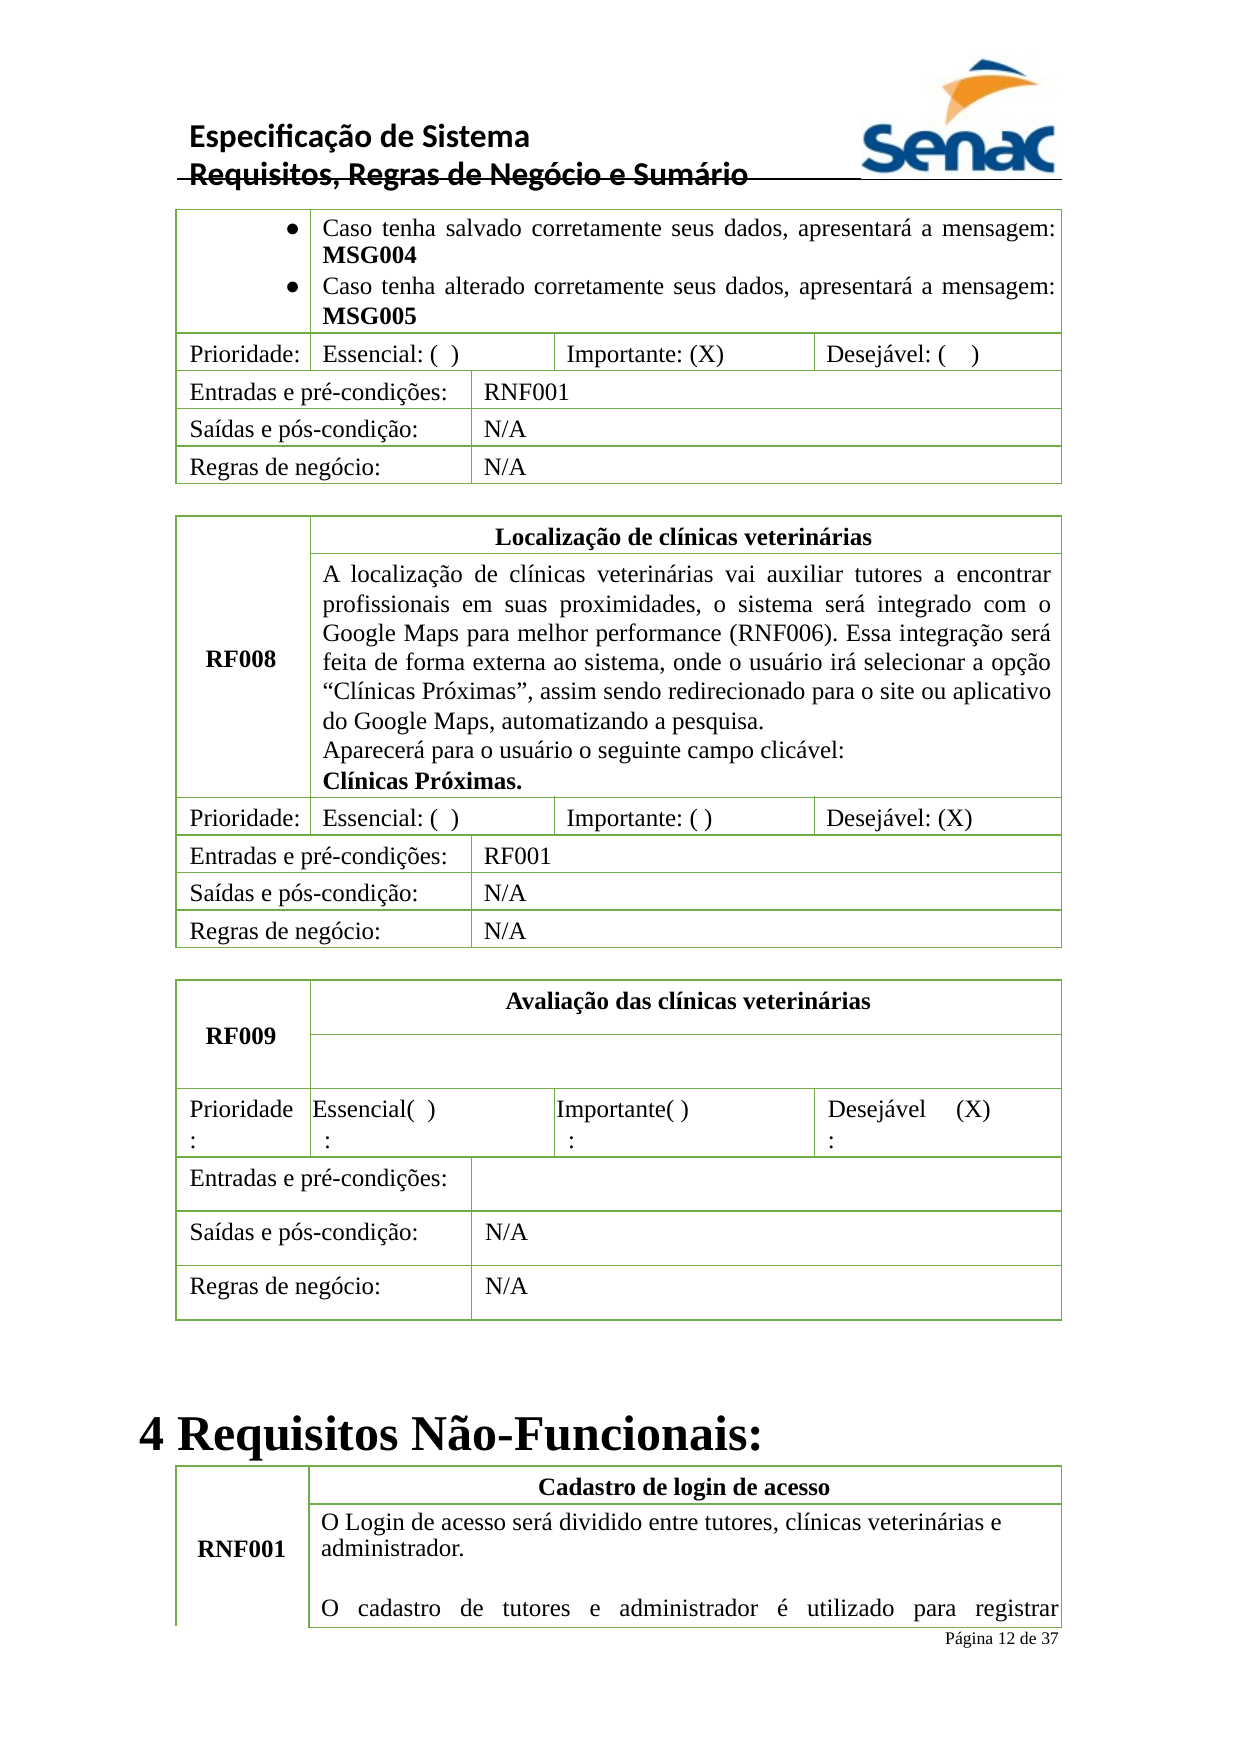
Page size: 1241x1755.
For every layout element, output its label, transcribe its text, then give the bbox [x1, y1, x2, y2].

table_cell N/A [472, 1266, 954, 1319]
table_header [177, 210, 310, 332]
table_cell Desejável: ( ) [815, 334, 1061, 370]
table_cell [311, 1035, 954, 1088]
table_cell Saídas e pós-condição: [177, 1212, 471, 1264]
table_header Avaliação das clínicas veterinárias [311, 981, 954, 1033]
table_cell N/A [472, 911, 1061, 947]
table_cell N/A [472, 447, 1061, 483]
table_cell Essencial: ( ) [311, 334, 554, 370]
table_cell [472, 1158, 954, 1210]
table_cell Essencial: ( ) [311, 798, 554, 834]
table_cell Entradas e pré-condições: [177, 1158, 471, 1210]
table_cell O Login de acesso será dividido entre tutores, clínicas veterinárias e administrador. O cadastro de tutores e administrador é utilizado para registrar [310, 1505, 1061, 1626]
table_header [954, 981, 1061, 1033]
table_cell Prioridade: [177, 334, 310, 370]
table_cell N/A [472, 1212, 954, 1264]
table_header RNF001 [177, 1467, 308, 1626]
table_cell Essencial( ) : [311, 1089, 554, 1156]
table_cell Entradas e pré-condições: [177, 371, 471, 407]
table_cell Entradas e pré-condições: [177, 836, 471, 872]
table_cell Desejável : [815, 1089, 954, 1156]
table_cell Regras de negócio: [177, 447, 471, 483]
table_cell Regras de negócio: [177, 911, 471, 947]
table_cell [954, 1158, 1061, 1210]
table_header Cadastro de login de acesso [310, 1467, 1061, 1503]
table_cell N/A [472, 873, 1061, 909]
table_cell N/A [472, 409, 1061, 445]
table_cell Desejável: (X) [815, 798, 1061, 834]
table_cell Saídas e pós-condição: [177, 873, 471, 909]
table_cell Prioridade : [177, 1089, 310, 1156]
table_cell Importante: (X) [555, 334, 814, 370]
list Requisitos Não-Funcionais: [139, 1404, 996, 1461]
table_cell (X) [954, 1089, 1061, 1156]
table_header Caso tenha salvado corretamente seus dados, apresentará a mensagem: MSG004 Caso tenha alterado corretamente seus dados, apresentará a mensagem: MSG005 [311, 210, 1061, 332]
table_cell A localização de clínicas veterinárias vai auxiliar tutores a encontrar profissionais em suas proximidades, o sistema será integrado com o Google Maps para melhor performance (RNF006). Essa integração será feita de forma externa ao sistema, onde o usuário irá selecionar a opção “Clínicas Próximas”, assim sendo redirecionado para o site ou aplicativo do Google Maps, automatizando a pesquisa. Aparecerá para o usuário o seguinte campo clicável: Clínicas Próximas. [311, 554, 1061, 796]
table_cell RF001 [472, 836, 1061, 872]
table_cell Prioridade: [177, 798, 310, 834]
table_cell Importante( ) : [555, 1089, 814, 1156]
table_cell [954, 1212, 1061, 1264]
table_header RF009 [177, 981, 310, 1088]
table_cell [954, 1266, 1061, 1319]
table_cell Importante: ( ) [555, 798, 814, 834]
table_cell RNF001 [472, 371, 1061, 407]
table_header RF008 [177, 517, 310, 796]
table_header Localização de clínicas veterinárias [311, 517, 1061, 552]
table_cell Saídas e pós-condição: [177, 409, 471, 445]
table_cell [954, 1035, 1061, 1088]
table_cell Regras de negócio: [177, 1266, 471, 1319]
